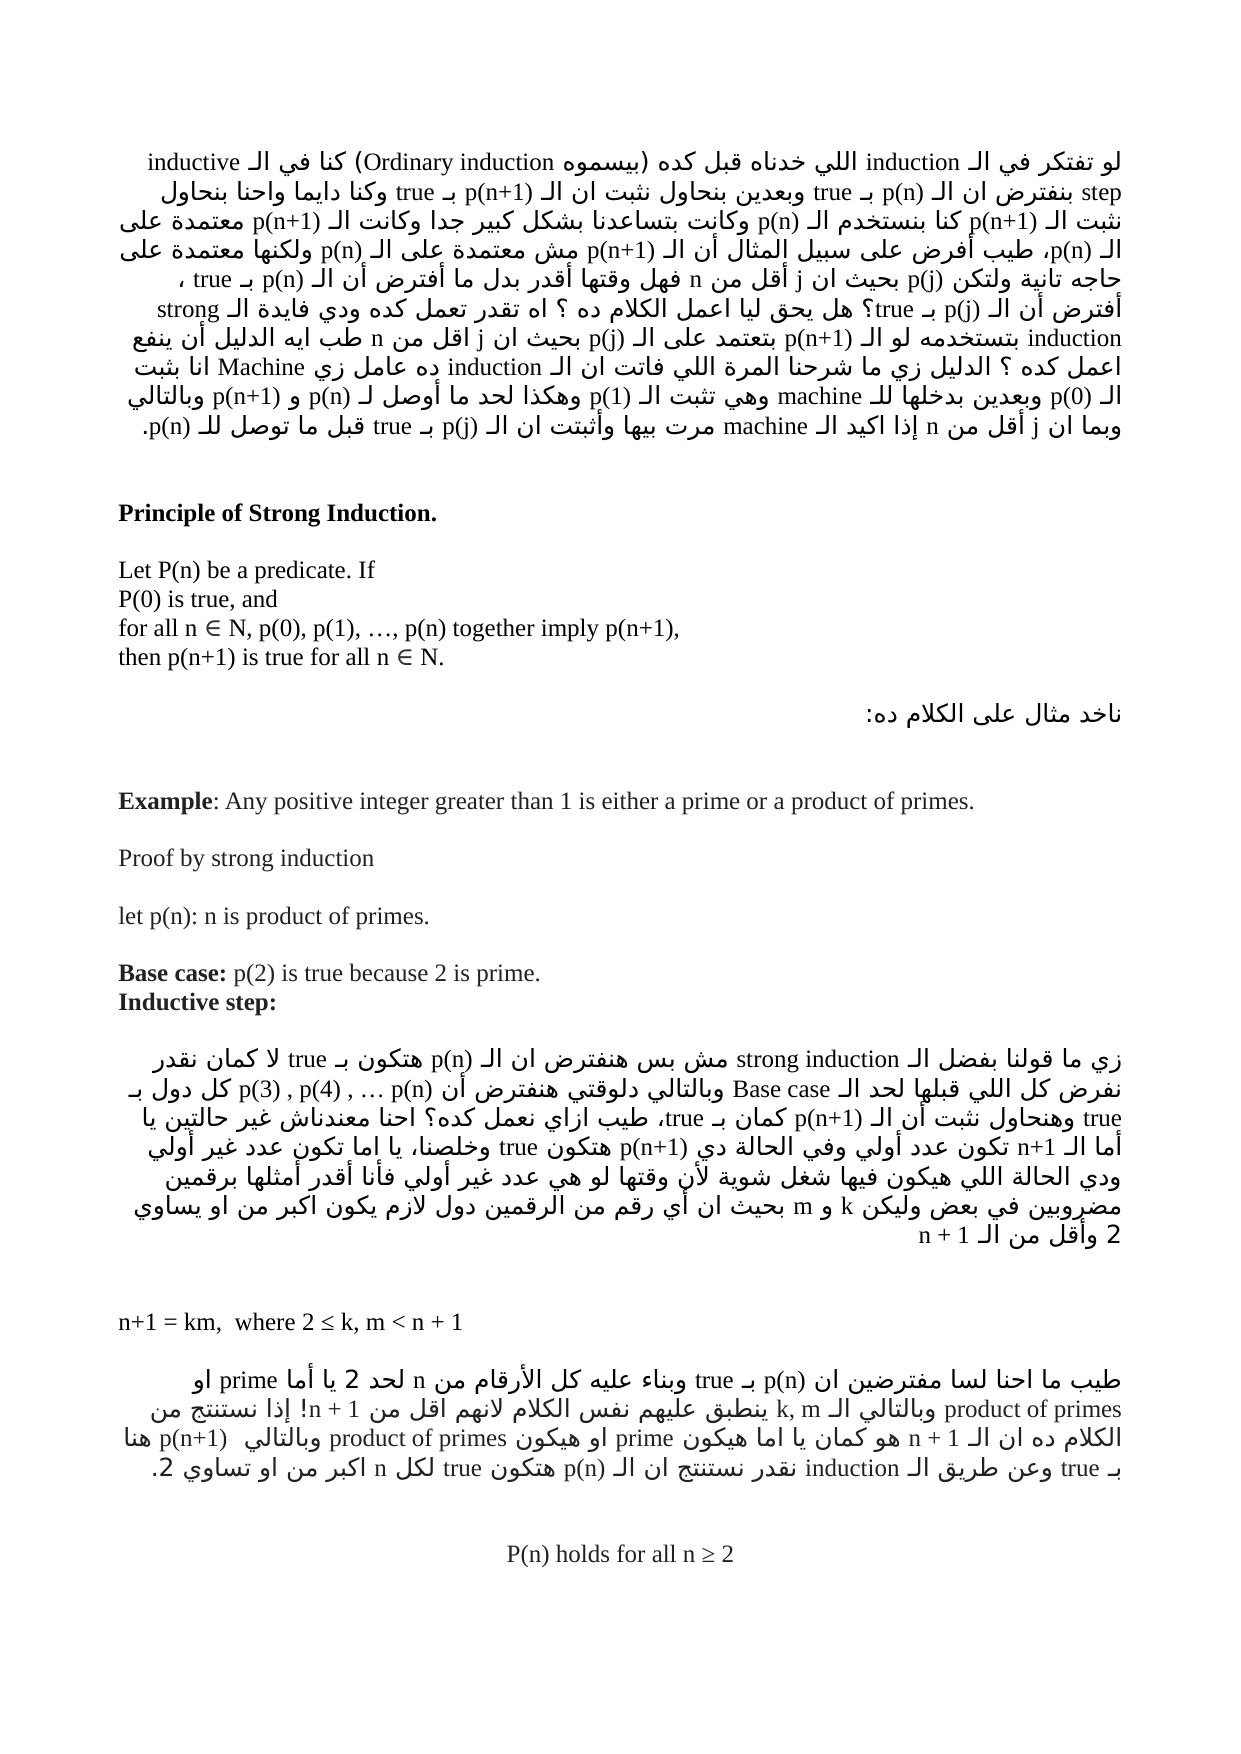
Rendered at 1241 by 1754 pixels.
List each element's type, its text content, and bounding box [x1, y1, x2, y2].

text زي ما قولنا بفضل الـ strong induction مش بس هنفترض ان الـ p(n) هتكون بـ true لا كمان نقدر نفرض كل اللي قبلها لحد الـ Base case وبالتالي دلوقتي هنفترض أن p(3) , p(4) , … p(n) كل دول بـ true وهنحاول نثبت أن الـ p(n+1) كمان بـ true، طيب ازاي نعمل كده؟ احنا معندناش غير حالتين يا أما الـ n+1 تكون عدد أولي وفي الحالة دي p(n+1) هتكون true وخلصنا، يا اما تكون عدد غير أولي ودي الحالة اللي هيكون فيها شغل شوية لأن وقتها لو هي عدد غير أولي فأنا أقدر أمثلها برقمين مضروبين في بعض وليكن k و m بحيث ان أي رقم من الرقمين دول لازم يكون اكبر من او يساوي 2 وأقل من الـ n + 1 [118, 1044, 1122, 1307]
text P(0) is true, and [118, 584, 1122, 613]
text Principle of Strong Induction. [118, 498, 1122, 527]
text P(n) holds for all n ≥ 2 [118, 1539, 1122, 1568]
text ناخد مثال على الكلام ده: [118, 699, 1122, 728]
text Inductive step: [118, 987, 1122, 1016]
text Example: Any positive integer greater than 1 is either a prime or a product of primes. [118, 786, 1122, 814]
text طيب ما احنا لسا مفترضين ان p(n) بـ true وبناء عليه كل الأرقام من n لحد 2 يا أما prime او product of primes وبالتالي الـ k, m ينطبق عليهم نفس الكلام لانهم اقل من n + 1! إذا نستنتج من الكلام ده ان الـ n + 1 هو كمان يا اما هيكون prime او هيكون product of primes وبالتالي p(n+1) هنا بـ true وعن طريق الـ induction نقدر نستنتج ان الـ p(n) هتكون true لكل n اكبر من او تساوي 2. [118, 1365, 1122, 1482]
text n+1 = km, where 2 ≤ k, m < n + 1 [118, 1307, 1122, 1336]
text Let P(n) be a predicate. If [118, 555, 1122, 584]
text Proof by strong induction [118, 843, 1122, 872]
text let p(n): n is product of primes. [118, 901, 1122, 929]
text for all n ∈ N, p(0), p(1), …, p(n) together imply p(n+1), [118, 613, 1122, 642]
text لو تفتكر في الـ induction اللي خدناه قبل كده (بيسموه Ordinary induction) كنا في الـ inductive step بنفترض ان الـ p(n) بـ true وبعدين بنحاول نثبت ان الـ p(n+1) بـ true وكنا دايما واحنا بنحاول نثبت الـ p(n+1) كنا بنستخدم الـ p(n) وكانت بتساعدنا بشكل كبير جدا وكانت الـ p(n+1) معتمدة على الـ p(n)، طيب أفرض على سبيل المثال أن الـ p(n+1) مش معتمدة على الـ p(n) ولكنها معتمدة على حاجه تانية ولتكن p(j) بحيث ان j أقل من n فهل وقتها أقدر بدل ما أفترض أن الـ p(n) بـ true ، أفترض أن الـ p(j) بـ true؟ هل يحق ليا اعمل الكلام ده ؟ اه تقدر تعمل كده ودي فايدة الـ strong induction بتستخدمه لو الـ p(n+1) بتعتمد على الـ p(j) بحيث ان j اقل من n طب ايه الدليل أن ينفع اعمل كده ؟ الدليل زي ما شرحنا المرة اللي فاتت ان الـ induction ده عامل زي Machine انا بثبت الـ p(0) وبعدين بدخلها للـ machine وهي تثبت الـ p(1) وهكذا لحد ما أوصل لـ p(n) و p(n+1) وبالتالي وبما ان j أقل من n إذا اكيد الـ machine مرت بيها وأثبتت ان الـ p(j) بـ true قبل ما توصل للـ p(n). [118, 118, 1122, 498]
text Base case: p(2) is true because 2 is prime. [118, 958, 1122, 987]
text then p(n+1) is true for all n ∈ N. [118, 642, 1122, 670]
